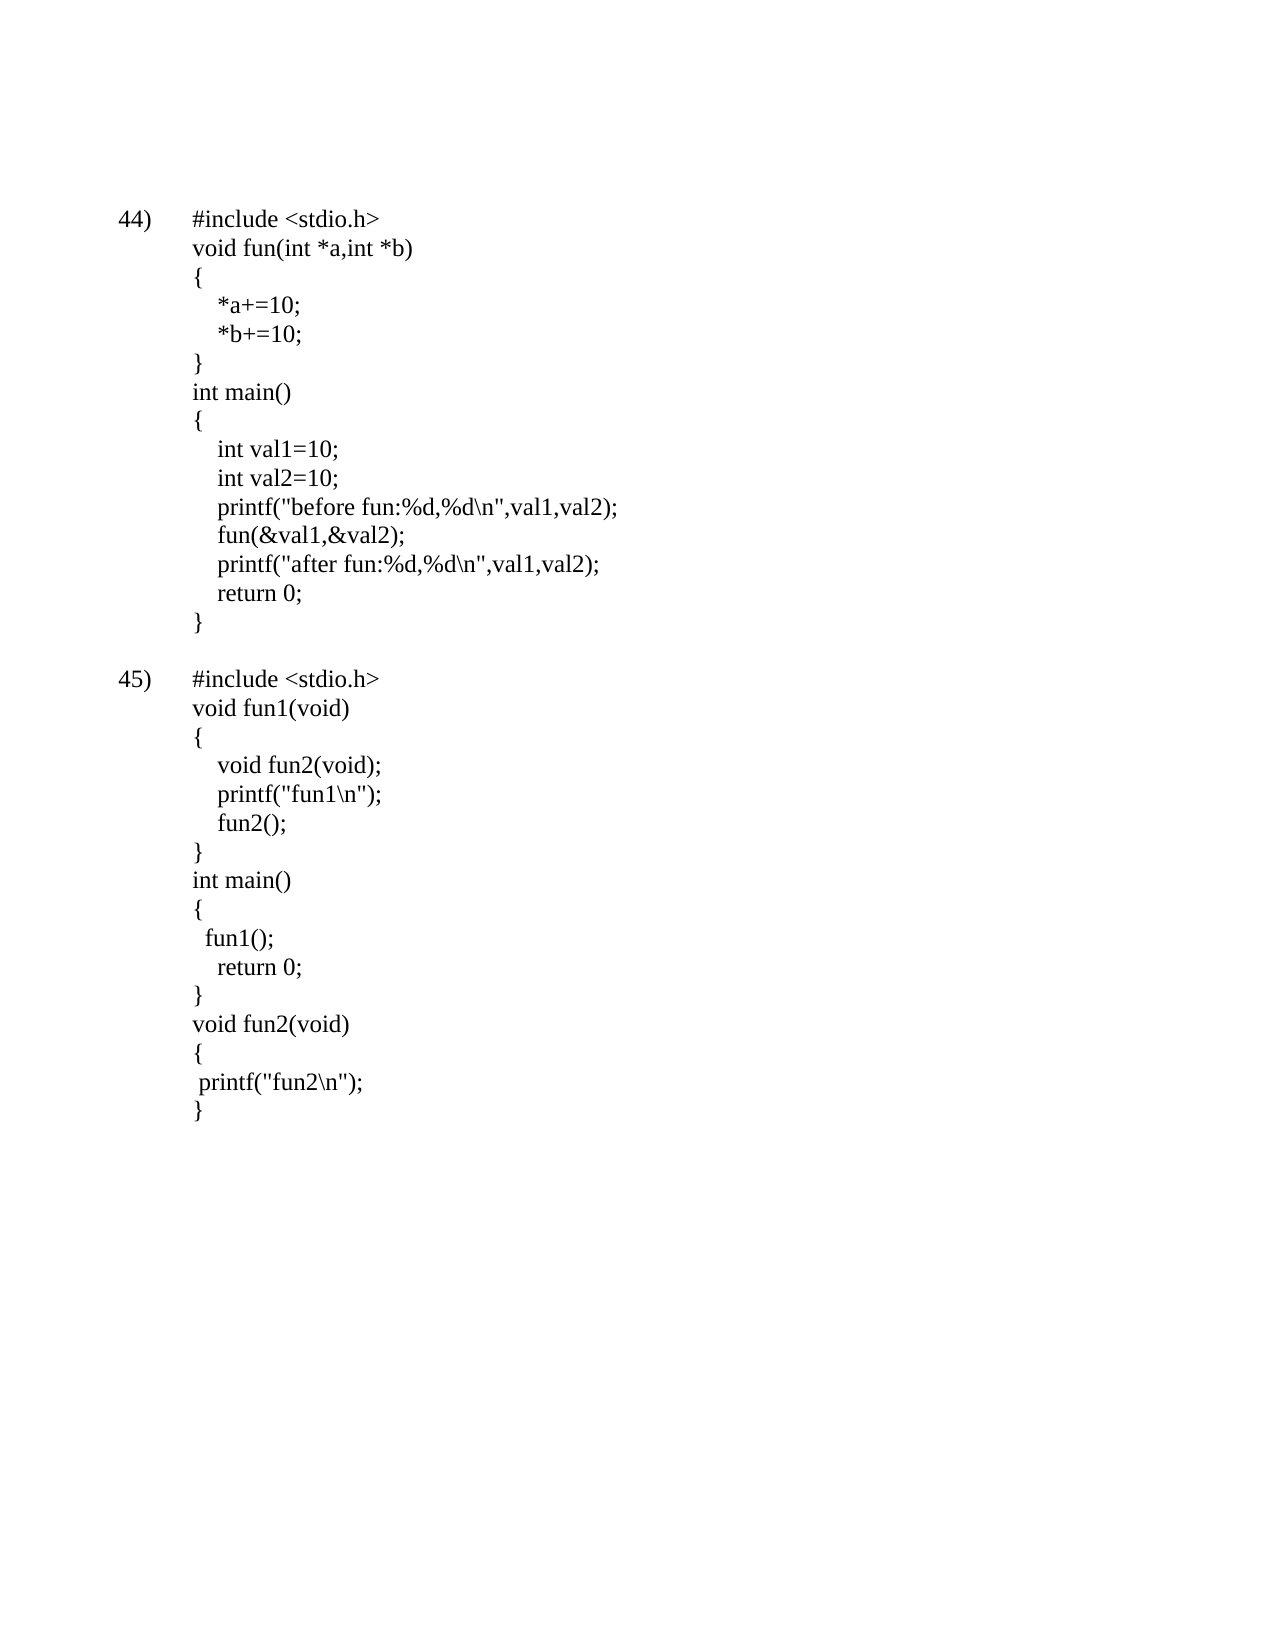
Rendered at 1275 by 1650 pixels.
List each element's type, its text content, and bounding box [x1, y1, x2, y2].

text *a+=10; [118, 291, 1157, 319]
text printf("fun2\n"); [118, 1067, 1157, 1096]
text return 0; [118, 952, 1157, 981]
text void fun1(void) [118, 693, 1157, 722]
text { [118, 1038, 1157, 1067]
text { [118, 262, 1157, 291]
text int val2=10; [118, 463, 1157, 492]
text int main() [118, 377, 1157, 406]
text void fun2(void) [118, 1009, 1157, 1038]
text fun(&val1,&val2); [118, 521, 1157, 549]
text { [118, 894, 1157, 923]
text return 0; [118, 578, 1157, 607]
text } [118, 348, 1157, 377]
text } [118, 981, 1157, 1009]
text printf("after fun:%d,%d\n",val1,val2); [118, 549, 1157, 578]
text void fun(int *a,int *b) [118, 233, 1157, 262]
text int main() [118, 866, 1157, 894]
text } [118, 837, 1157, 866]
text 44) #include <stdio.h> [118, 204, 1157, 233]
text printf("fun1\n"); [118, 779, 1157, 808]
text { [118, 406, 1157, 434]
text 45) #include <stdio.h> [118, 664, 1157, 693]
text fun2(); [118, 808, 1157, 837]
text *b+=10; [118, 319, 1157, 348]
text } [118, 607, 1157, 636]
text fun1(); [118, 923, 1157, 952]
text printf("before fun:%d,%d\n",val1,val2); [118, 492, 1157, 521]
text int val1=10; [118, 434, 1157, 463]
text void fun2(void); [118, 751, 1157, 779]
text } [118, 1096, 1157, 1124]
text { [118, 722, 1157, 751]
